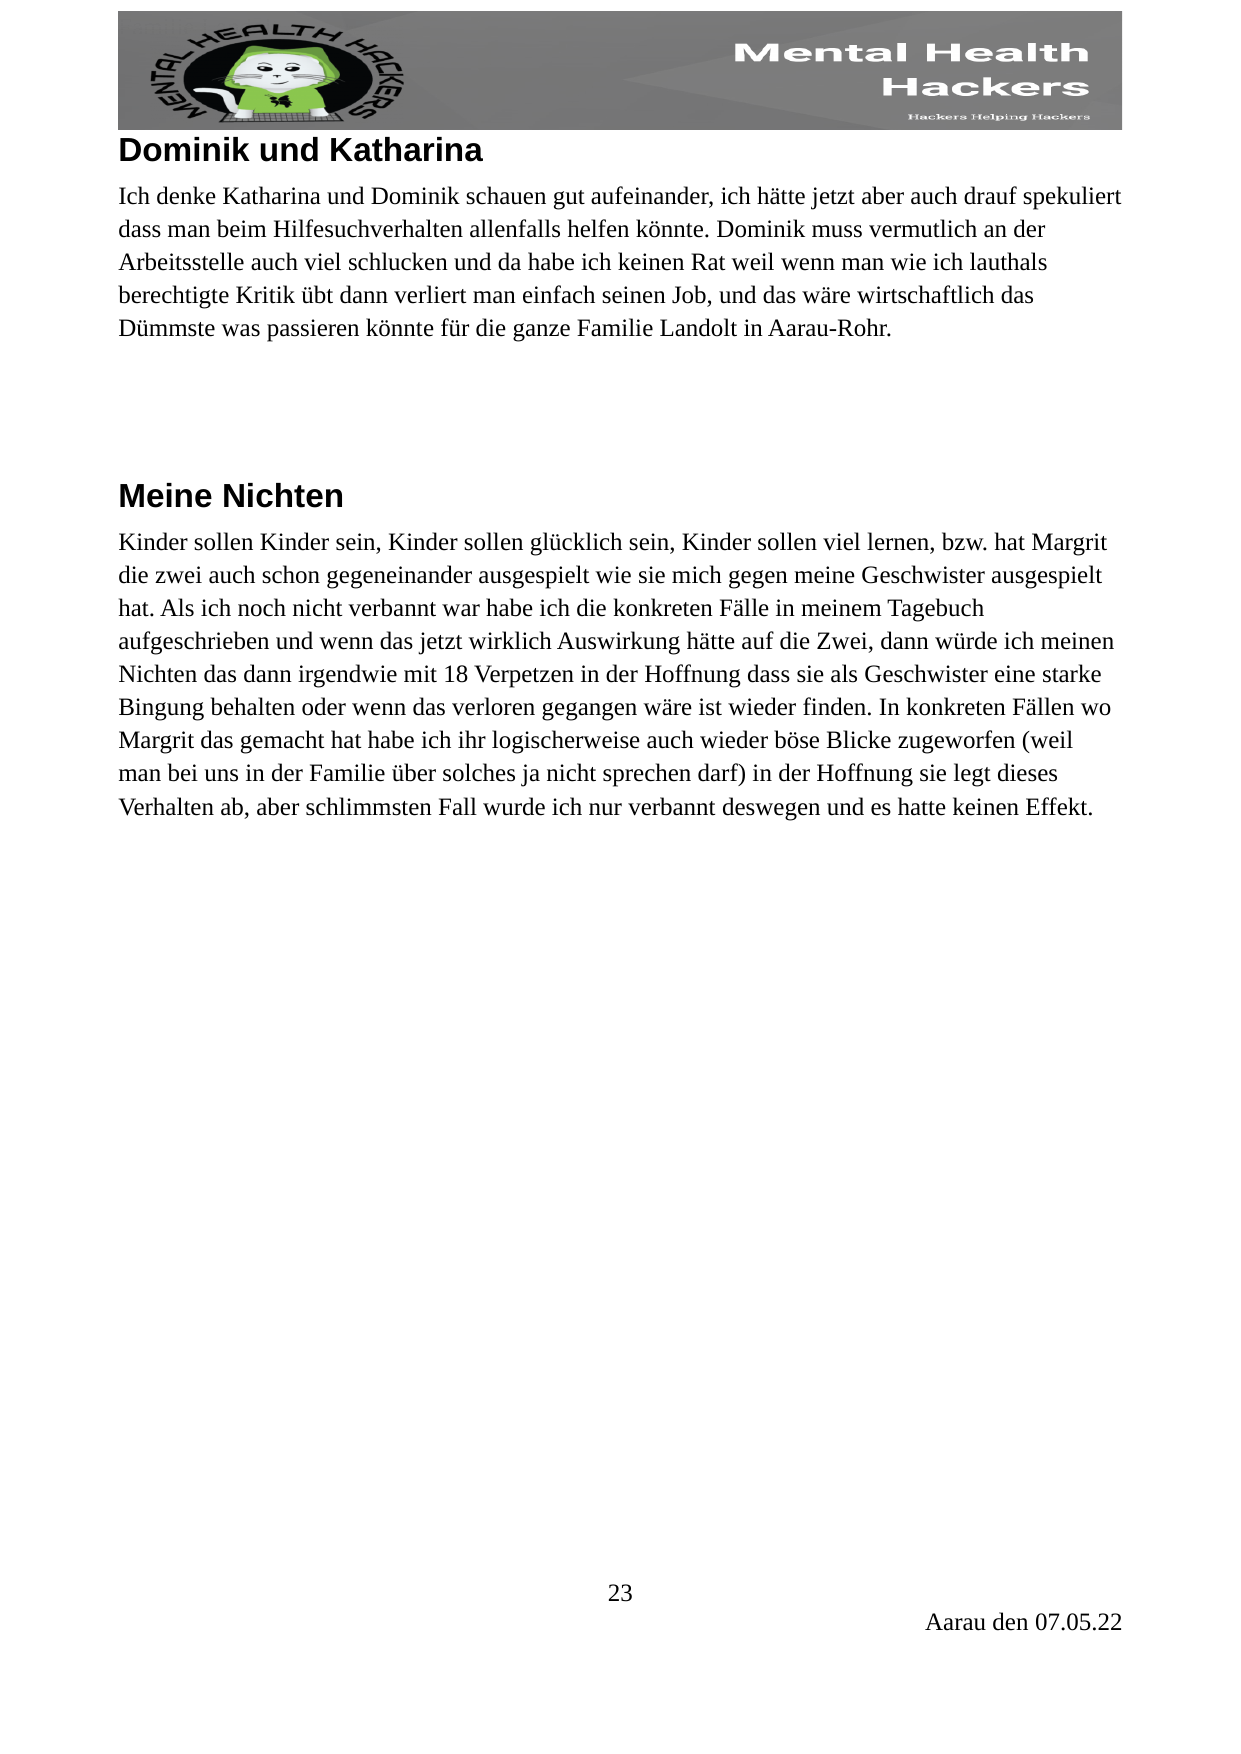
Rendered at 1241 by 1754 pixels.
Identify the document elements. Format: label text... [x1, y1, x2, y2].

subtitle Meine Nichten [118, 476, 1122, 515]
text Ich denke Katharina und Dominik schauen gut aufeinander, ich hätte jetzt aber auch drauf spekuliert dass man beim Hilfesuchverhalten allenfalls helfen könnte. Dominik muss vermutlich an der Arbeitsstelle auch viel schlucken und da habe ich keinen Rat weil wenn man wie ich lauthals berechtigte Kritik übt dann verliert man einfach seinen Job, und das wäre wirtschaftlich das Dümmste was passieren könnte für die ganze Familie Landolt in Aarau-Rohr. [118, 181, 1122, 342]
subtitle Dominik und Katharina [118, 130, 1122, 168]
picture [118, 11, 1123, 130]
text Kinder sollen Kinder sein, Kinder sollen glücklich sein, Kinder sollen viel lernen, bzw. hat Margrit die zwei auch schon gegeneinander ausgespielt wie sie mich gegen meine Geschwister ausgespielt hat. Als ich noch nicht verbannt war habe ich die konkreten Fälle in meinem Tagebuch aufgeschrieben und wenn das jetzt wirklich Auswirkung hätte auf die Zwei, dann würde ich meinen Nichten das dann irgendwie mit 18 Verpetzen in der Hoffnung dass sie als Geschwister eine starke Bingung behalten oder wenn das verloren gegangen wäre ist wieder finden. In konkreten Fällen wo Margrit das gemacht hat habe ich ihr logischerweise auch wieder böse Blicke zugeworfen (weil man bei uns in der Familie über solches ja nicht sprechen darf) in der Hoffnung sie legt dieses Verhalten ab, aber schlimmsten Fall wurde ich nur verbannt deswegen und es hatte keinen Effekt. [118, 527, 1122, 820]
